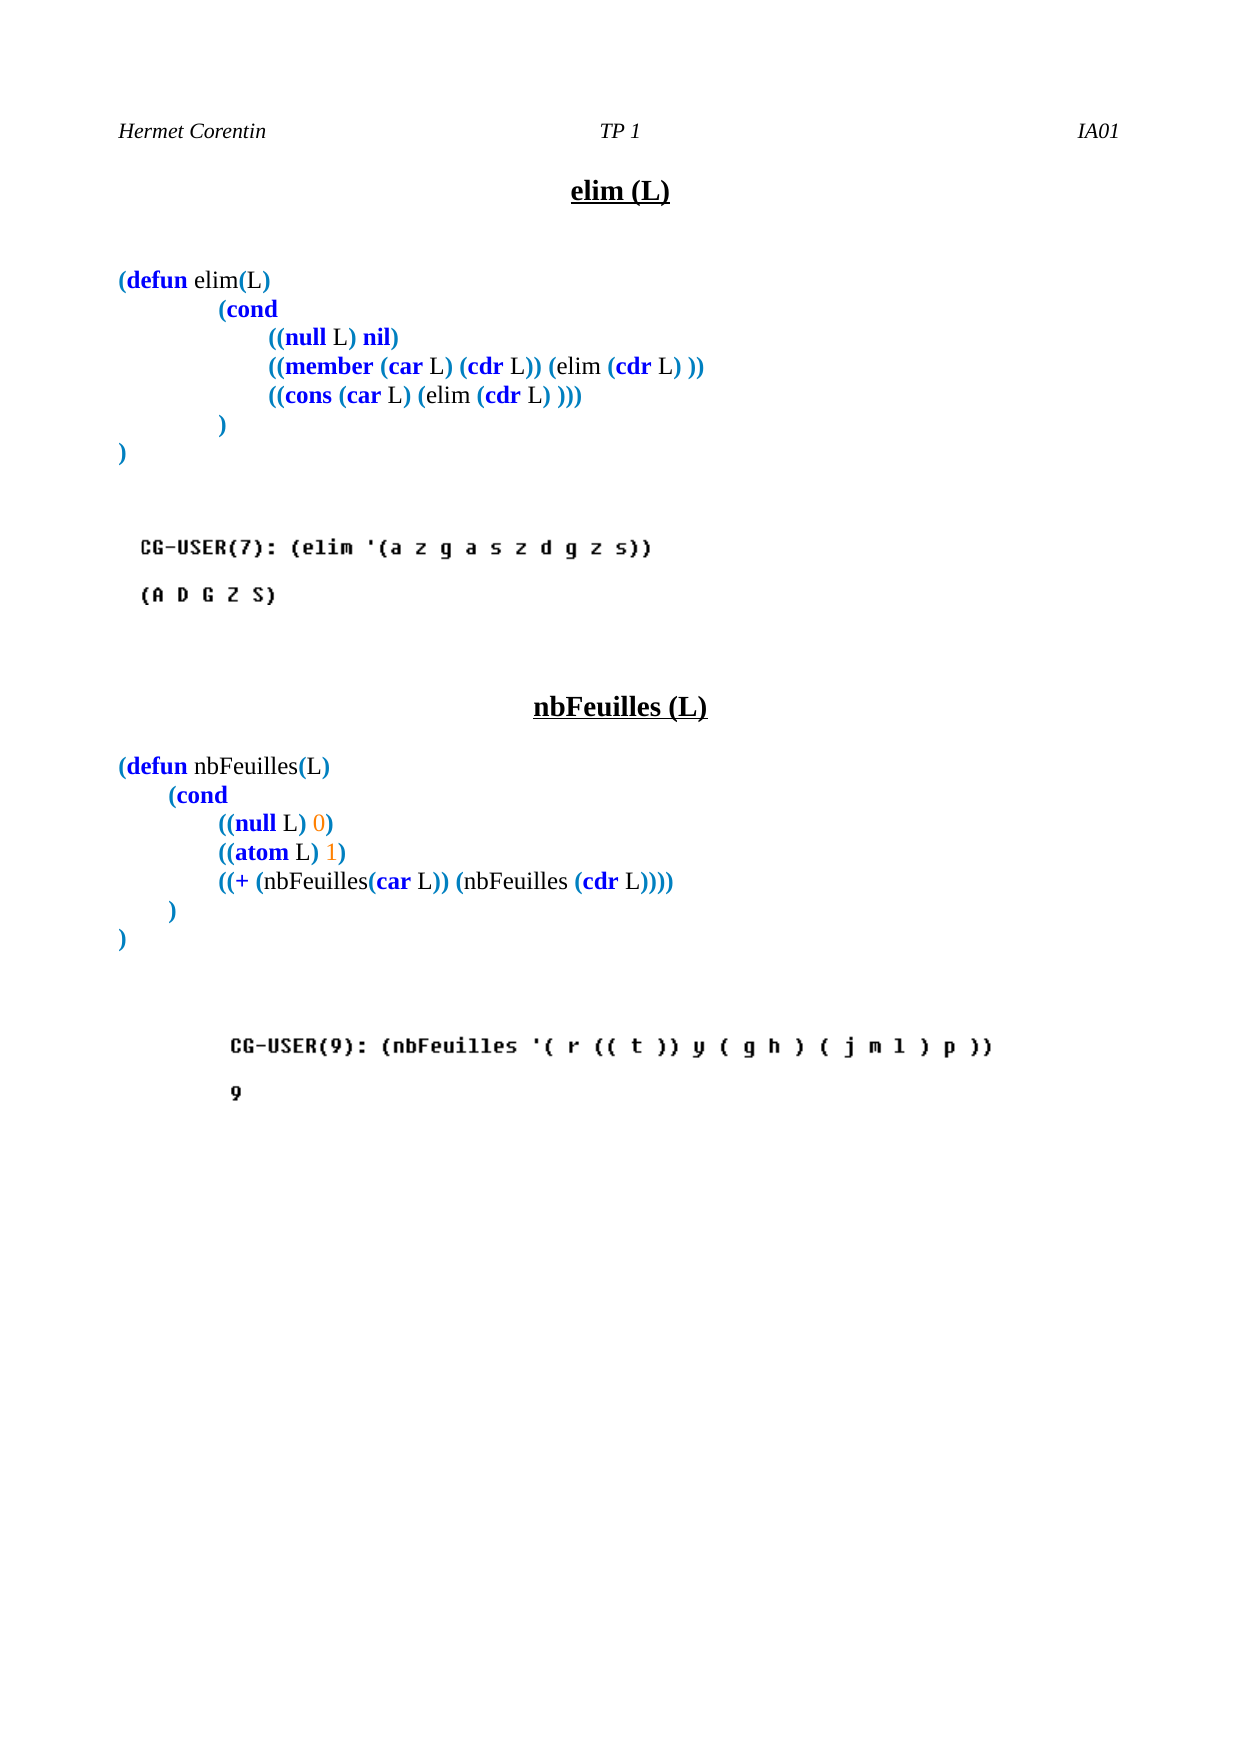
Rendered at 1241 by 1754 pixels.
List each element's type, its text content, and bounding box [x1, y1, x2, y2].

text ) [118, 895, 1122, 923]
text ((member (car L) (cdr L)) (elim (cdr L) )) [118, 351, 1122, 380]
text (defun nbFeuilles(L) [118, 751, 1122, 780]
text ((null L) nil) [118, 322, 1122, 351]
text elim (L) [118, 173, 1122, 206]
text ) [118, 923, 1122, 952]
text ((null L) 0) [118, 808, 1122, 837]
text ((atom L) 1) [118, 837, 1122, 866]
text ((+ (nbFeuilles(car L)) (nbFeuilles (cdr L)))) [118, 866, 1122, 895]
text (cond [118, 294, 1122, 322]
text (defun elim(L) [118, 265, 1122, 294]
text ((cons (car L) (elim (cdr L) ))) [118, 380, 1122, 409]
text nbFeuilles (L) [118, 689, 1122, 722]
picture [141, 534, 667, 605]
text (cond [118, 780, 1122, 808]
text ) [118, 437, 1122, 466]
picture [230, 1034, 1010, 1104]
text ) [118, 409, 1122, 437]
